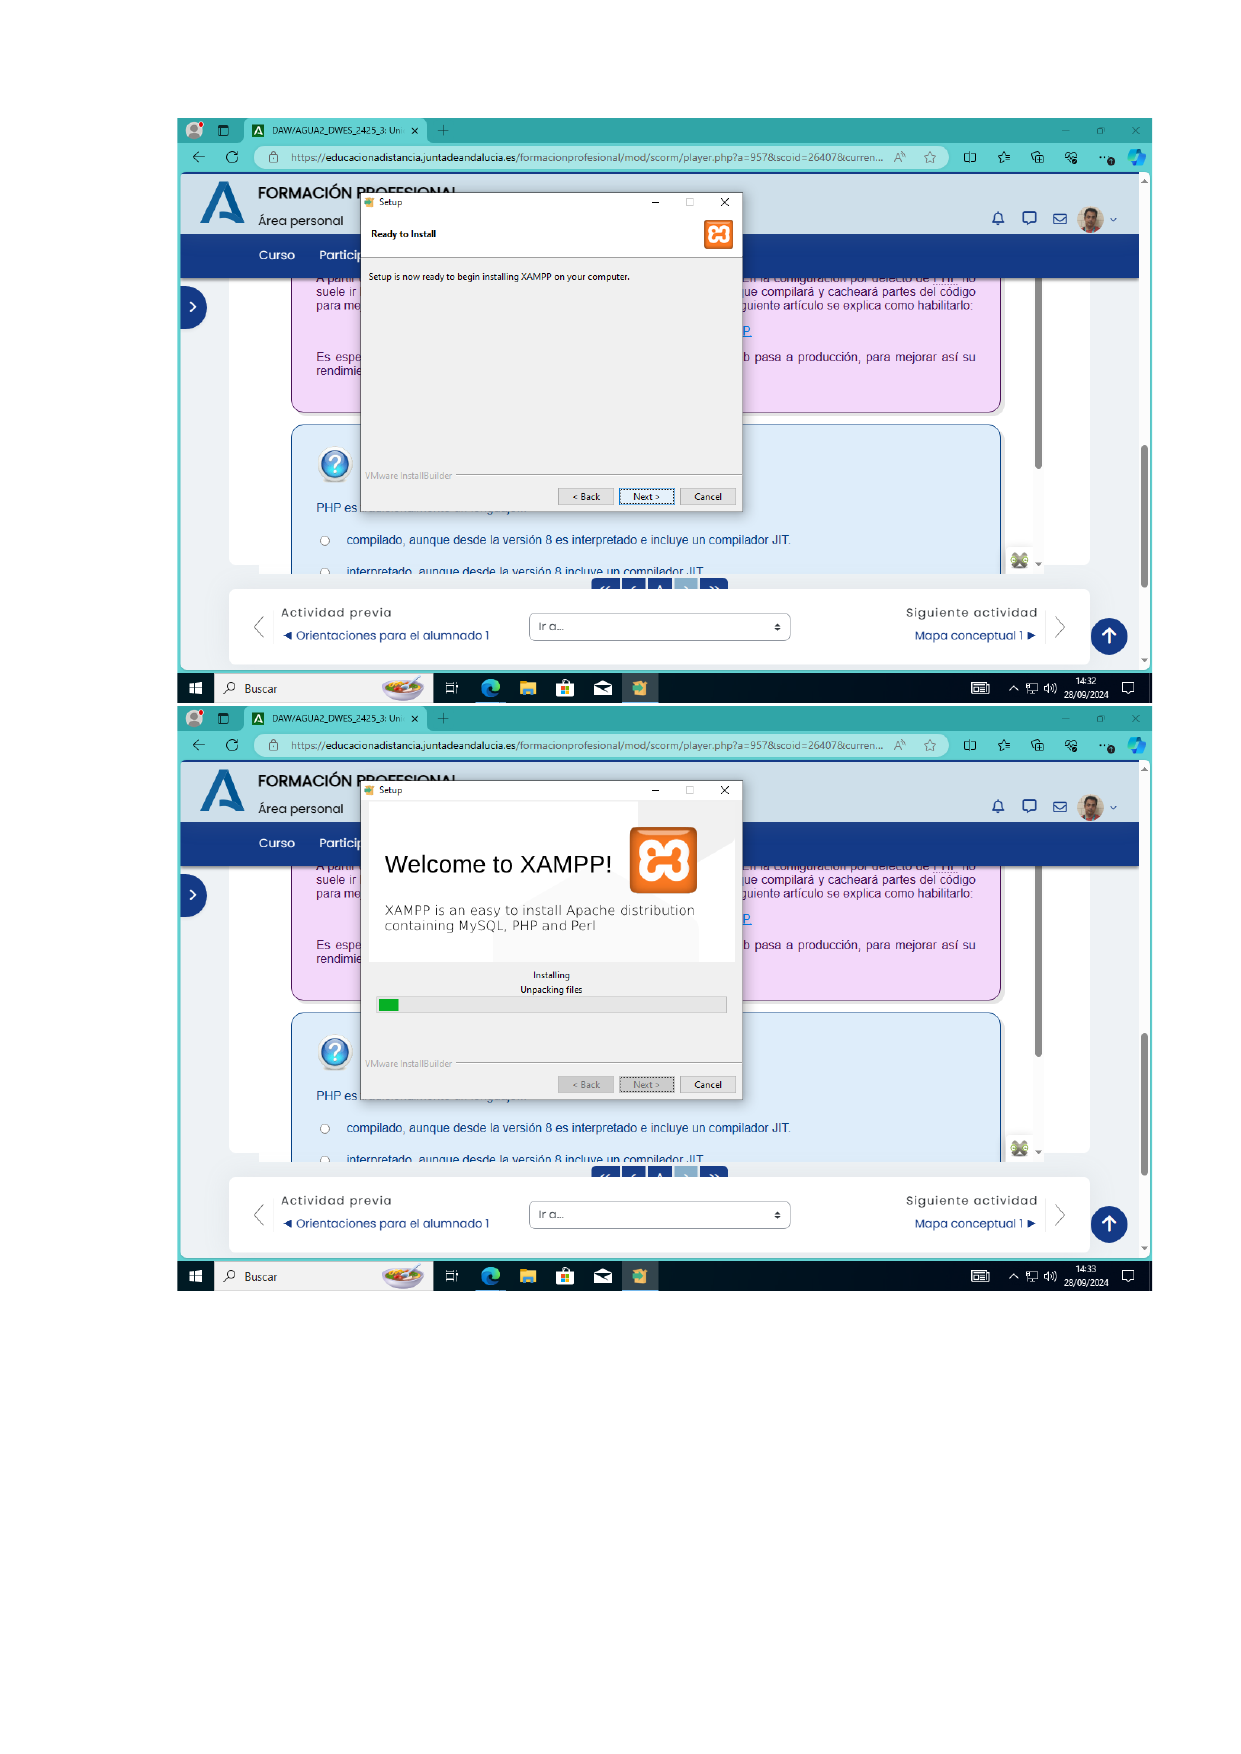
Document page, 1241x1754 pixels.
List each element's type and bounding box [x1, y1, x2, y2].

picture [177, 706, 1153, 1291]
picture [177, 118, 1153, 703]
